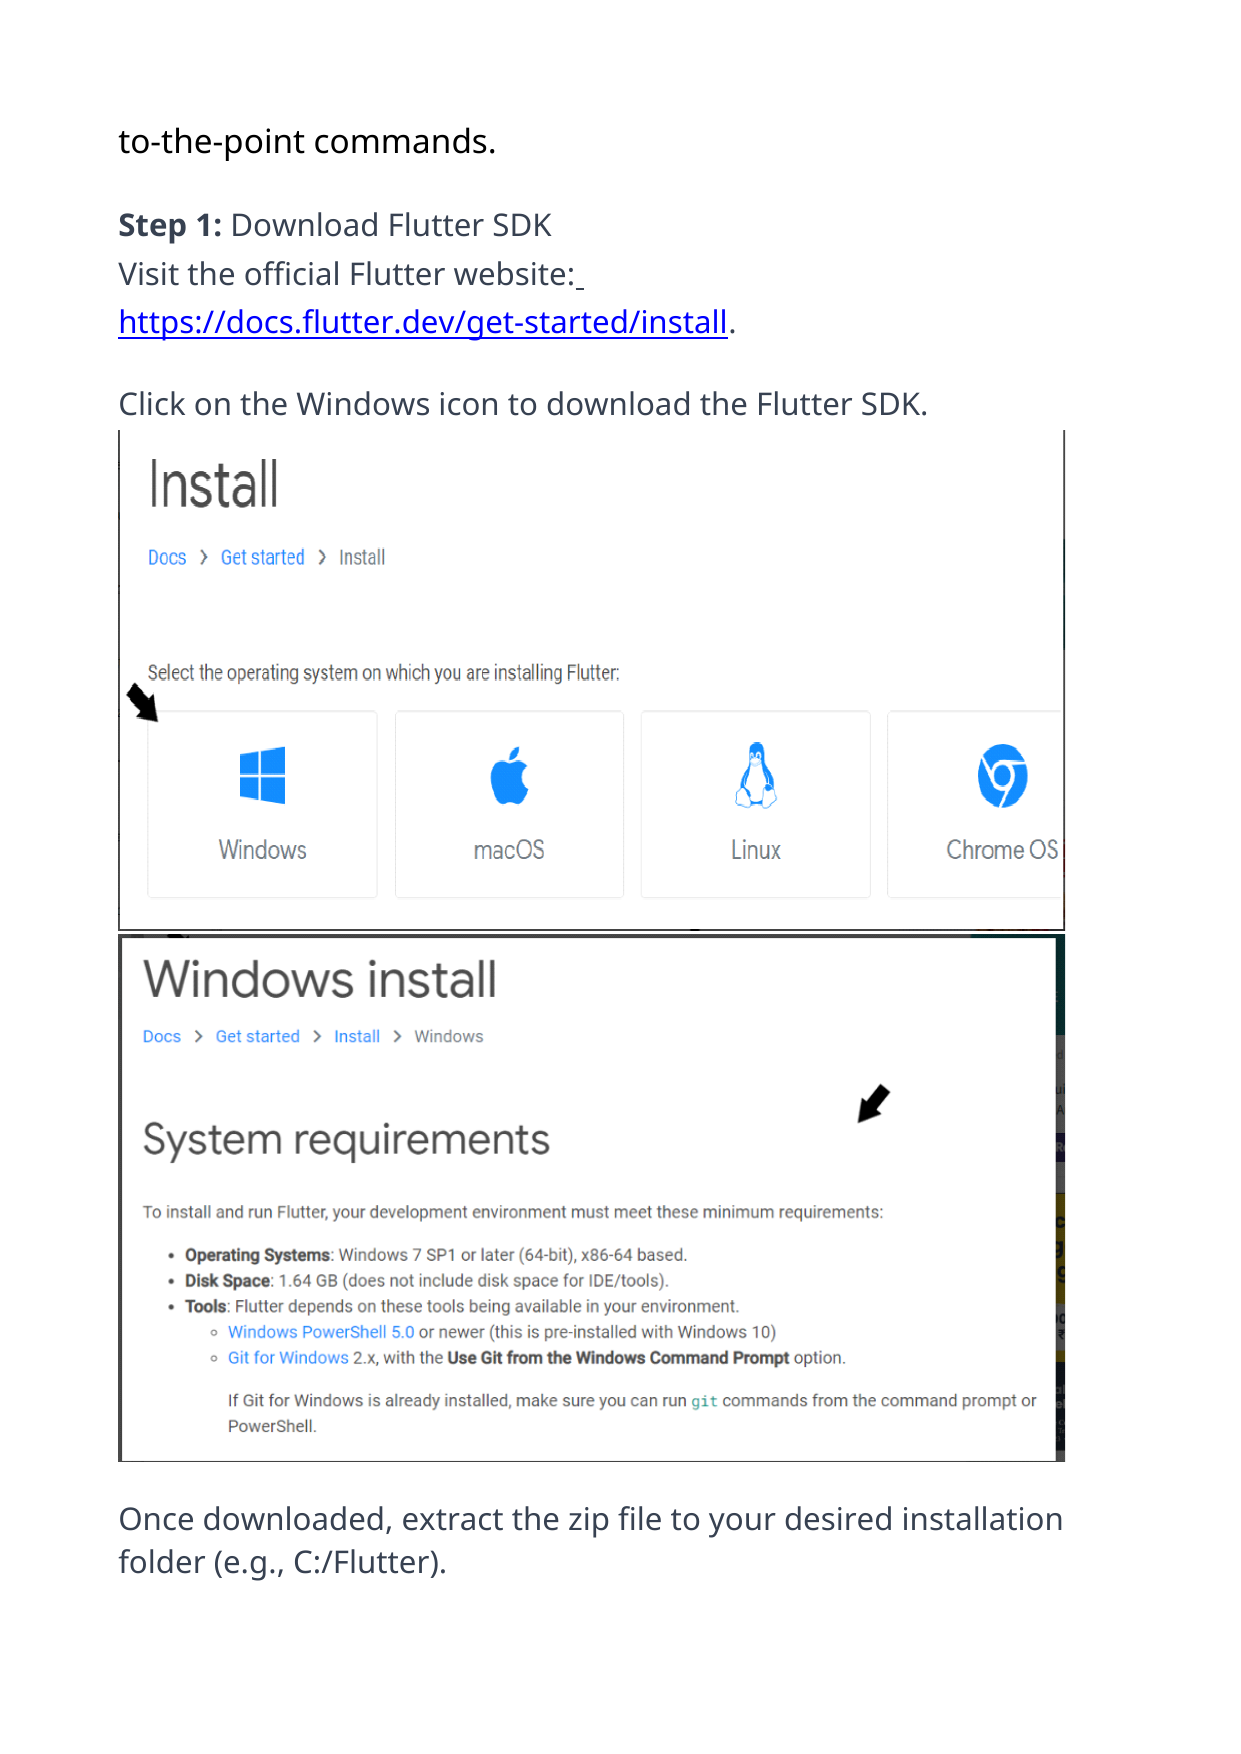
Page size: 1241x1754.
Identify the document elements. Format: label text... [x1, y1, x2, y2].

text to-the-point commands. [118, 118, 1122, 163]
text Click on the Windows icon to download the Flutter SDK. [118, 382, 1122, 424]
text Once downloaded, extract the zip file to your desired installation folder (e.g., C:/Flutter). [118, 1497, 1122, 1582]
text Step 1: Download Flutter SDK [118, 202, 1122, 245]
text Visit the official Flutter website: https://docs.flutter.dev/get-started/install. [118, 251, 1122, 343]
